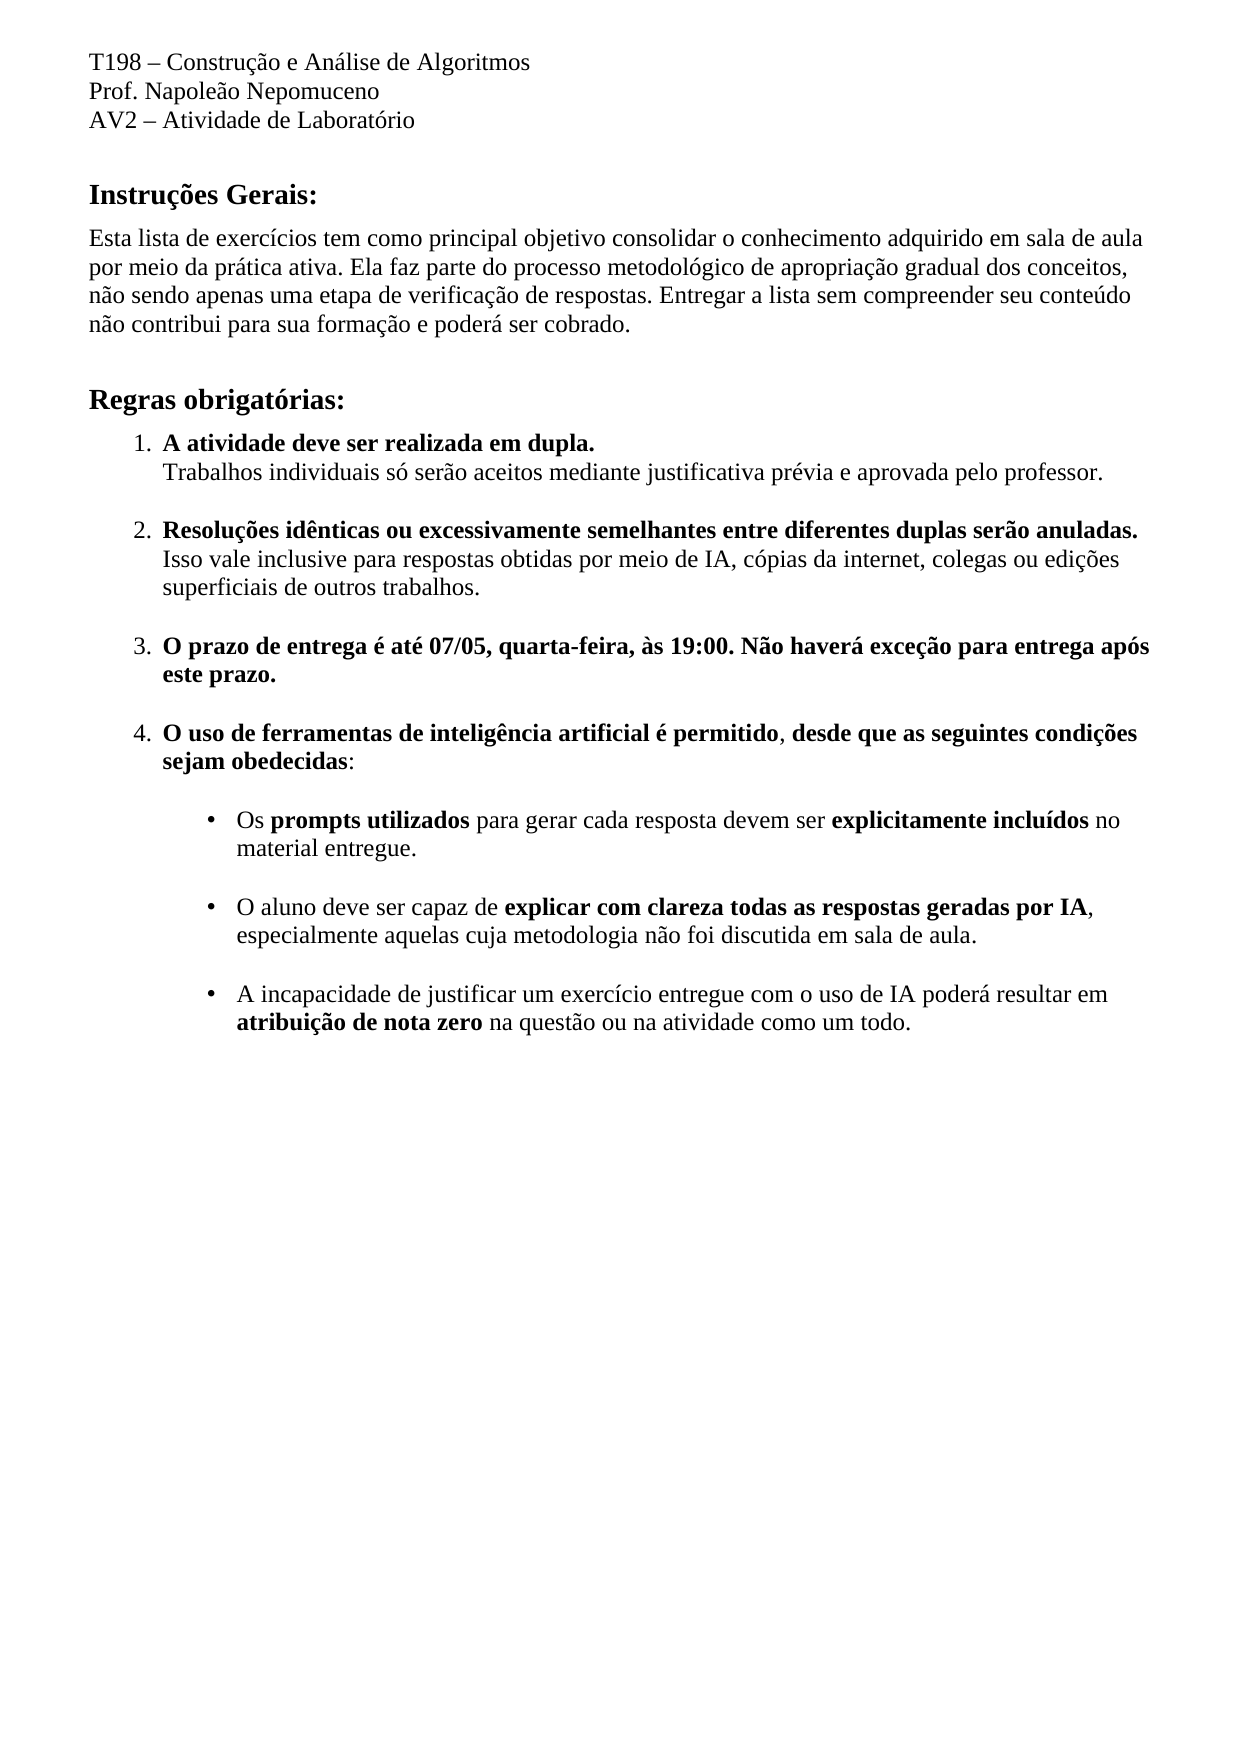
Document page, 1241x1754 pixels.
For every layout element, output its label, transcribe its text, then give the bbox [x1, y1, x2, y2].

list O prazo de entrega é até 07/05, quarta-feira, às 19:00. Não haverá exceção para entrega após este prazo. [133, 631, 1152, 688]
text Prof. Napoleão Nepomuceno [89, 76, 1152, 105]
text AV2 – Atividade de Laboratório [89, 105, 1152, 133]
list Os prompts utilizados para gerar cada resposta devem ser explicitamente incluídos no material entregue. [207, 805, 1152, 862]
subtitle Regras obrigatórias: [89, 382, 1152, 416]
list O aluno deve ser capaz de explicar com clareza todas as respostas geradas por IA, especialmente aquelas cuja metodologia não foi discutida em sala de aula. [207, 892, 1152, 949]
list Resoluções idênticas ou excessivamente semelhantes entre diferentes duplas serão anuladas. Isso vale inclusive para respostas obtidas por meio de IA, cópias da internet, colegas ou edições superficiais de outros trabalhos. [133, 515, 1152, 601]
list A incapacidade de justificar um exercício entregue com o uso de IA poderá resultar em atribuição de nota zero na questão ou na atividade como um todo. [207, 979, 1152, 1036]
list O uso de ferramentas de inteligência artificial é permitido, desde que as seguintes condições sejam obedecidas: [133, 718, 1152, 775]
subtitle Instruções Gerais: [89, 177, 1152, 210]
list A atividade deve ser realizada em dupla. Trabalhos individuais só serão aceitos mediante justificativa prévia e aprovada pelo professor. [133, 428, 1152, 486]
text T198 – Construção e Análise de Algoritmos [89, 47, 1152, 76]
text Esta lista de exercícios tem como principal objetivo consolidar o conhecimento adquirido em sala de aula por meio da prática ativa. Ela faz parte do processo metodológico de apropriação gradual dos conceitos, não sendo apenas uma etapa de verificação de respostas. Entregar a lista sem compreender seu conteúdo não contribui para sua formação e poderá ser cobrado. [89, 223, 1152, 338]
